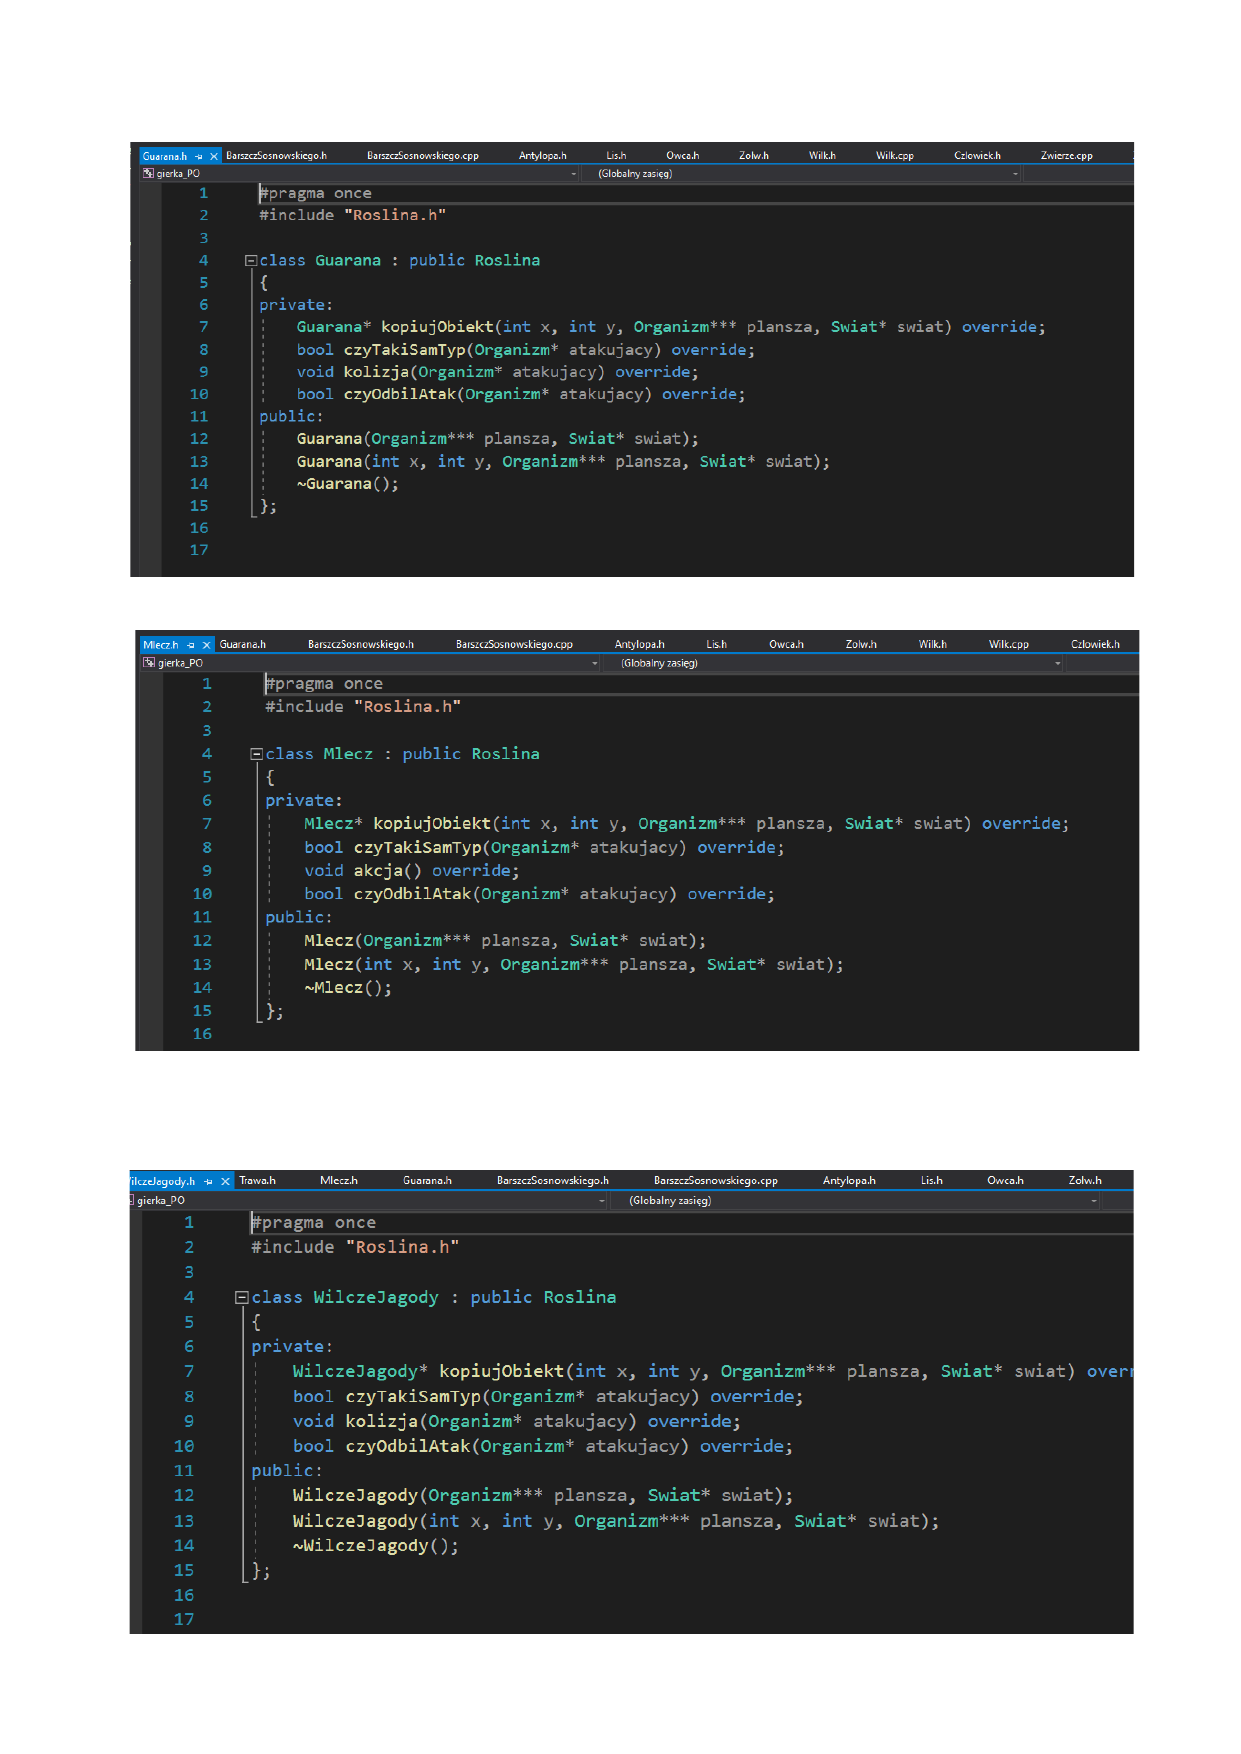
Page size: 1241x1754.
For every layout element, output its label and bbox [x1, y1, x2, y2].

picture [135, 630, 1140, 1051]
picture [130, 142, 1135, 577]
picture [129, 1170, 1134, 1634]
